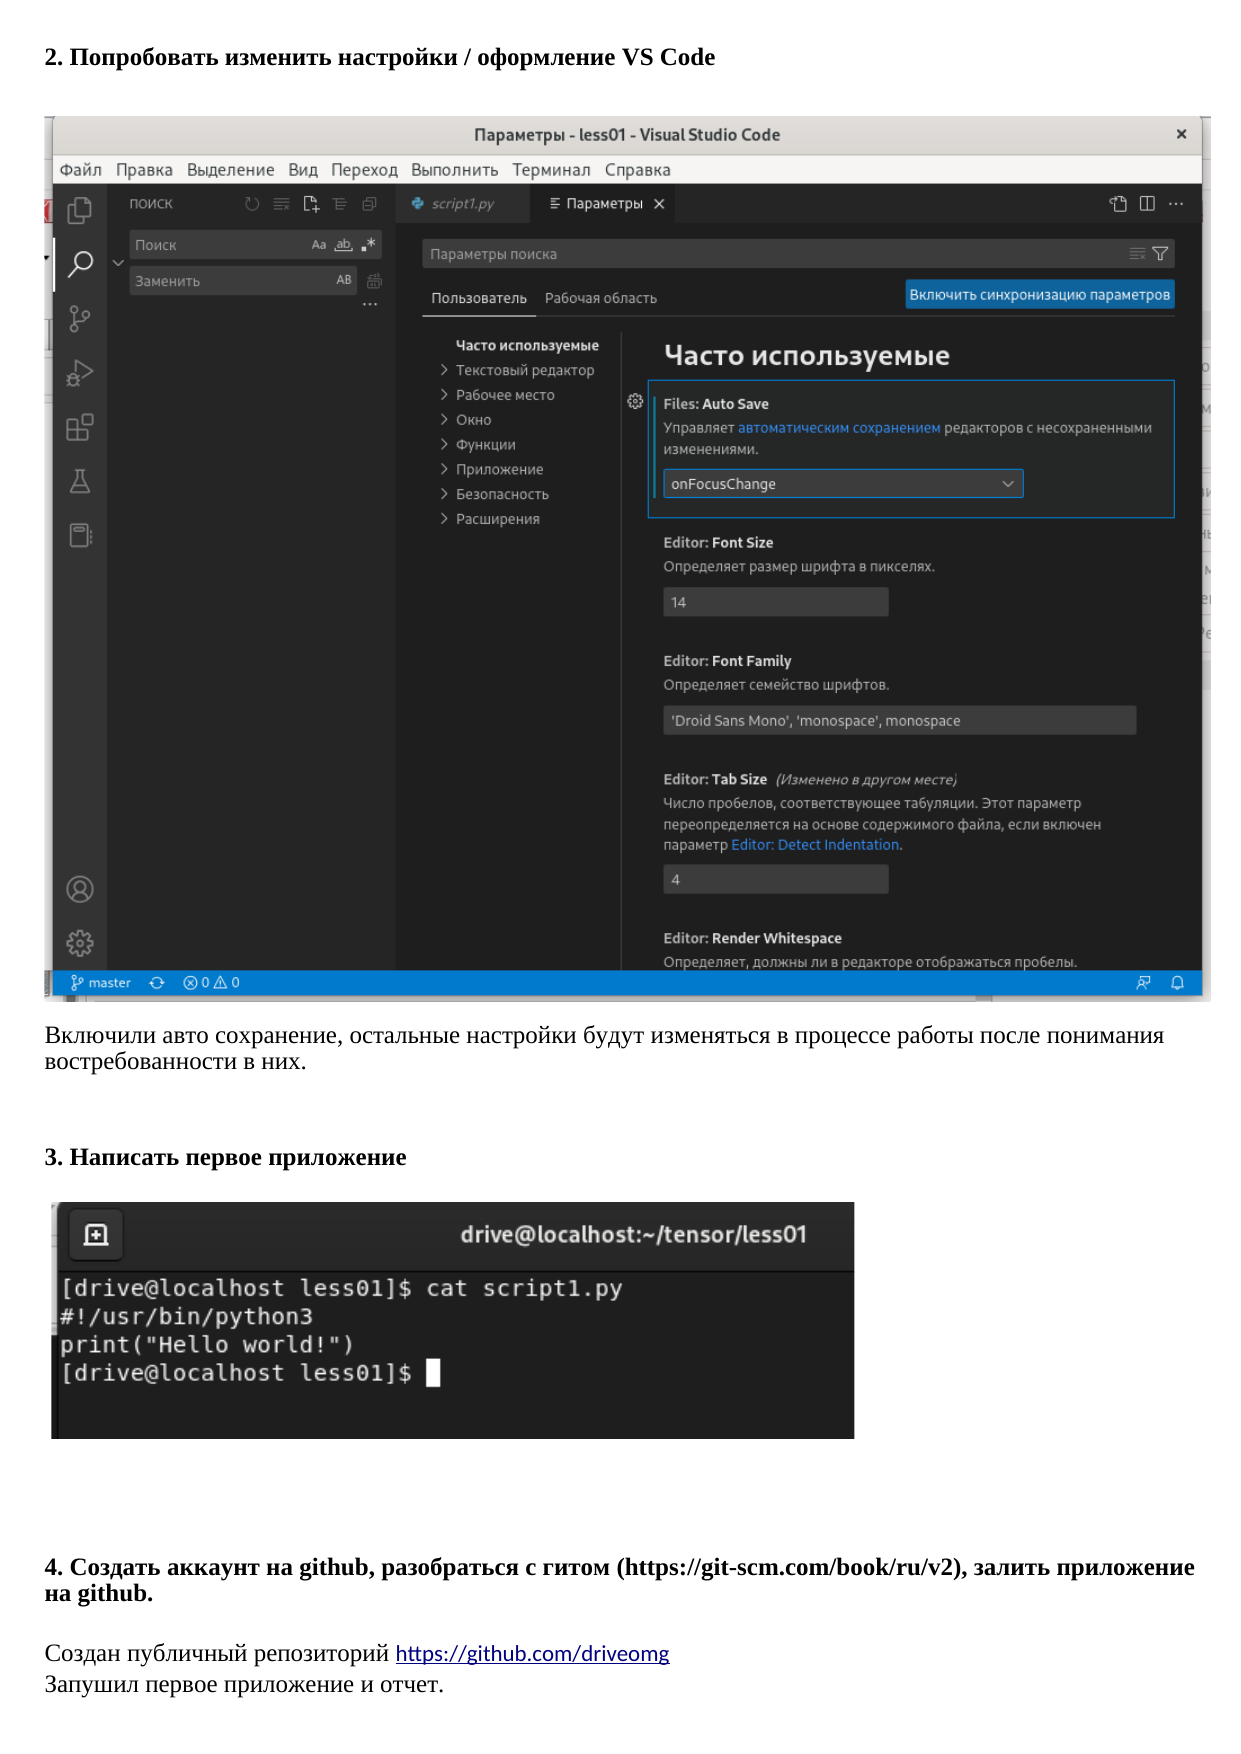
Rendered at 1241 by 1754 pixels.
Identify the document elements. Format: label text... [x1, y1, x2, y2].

text 2. Попробовать изменить настройки / оформление VS Code [44, 44, 1211, 70]
picture [44, 116, 1211, 1002]
text Создан публичный репозиторий https://github.com/driveomg Запушил первое приложение и отчет. [44, 1607, 1211, 1698]
text 4. Создать аккаунт на github, разобраться с гитом (https://git-scm.com/book/ru/v2), залить приложение на github. [44, 1555, 1211, 1607]
text Включили авто сохранение, остальные настройки будут изменяться в процессе работы после понимания востребованности в них. [44, 1002, 1211, 1074]
picture [51, 1202, 855, 1439]
text 3. Написать первое приложение [44, 1145, 1211, 1171]
